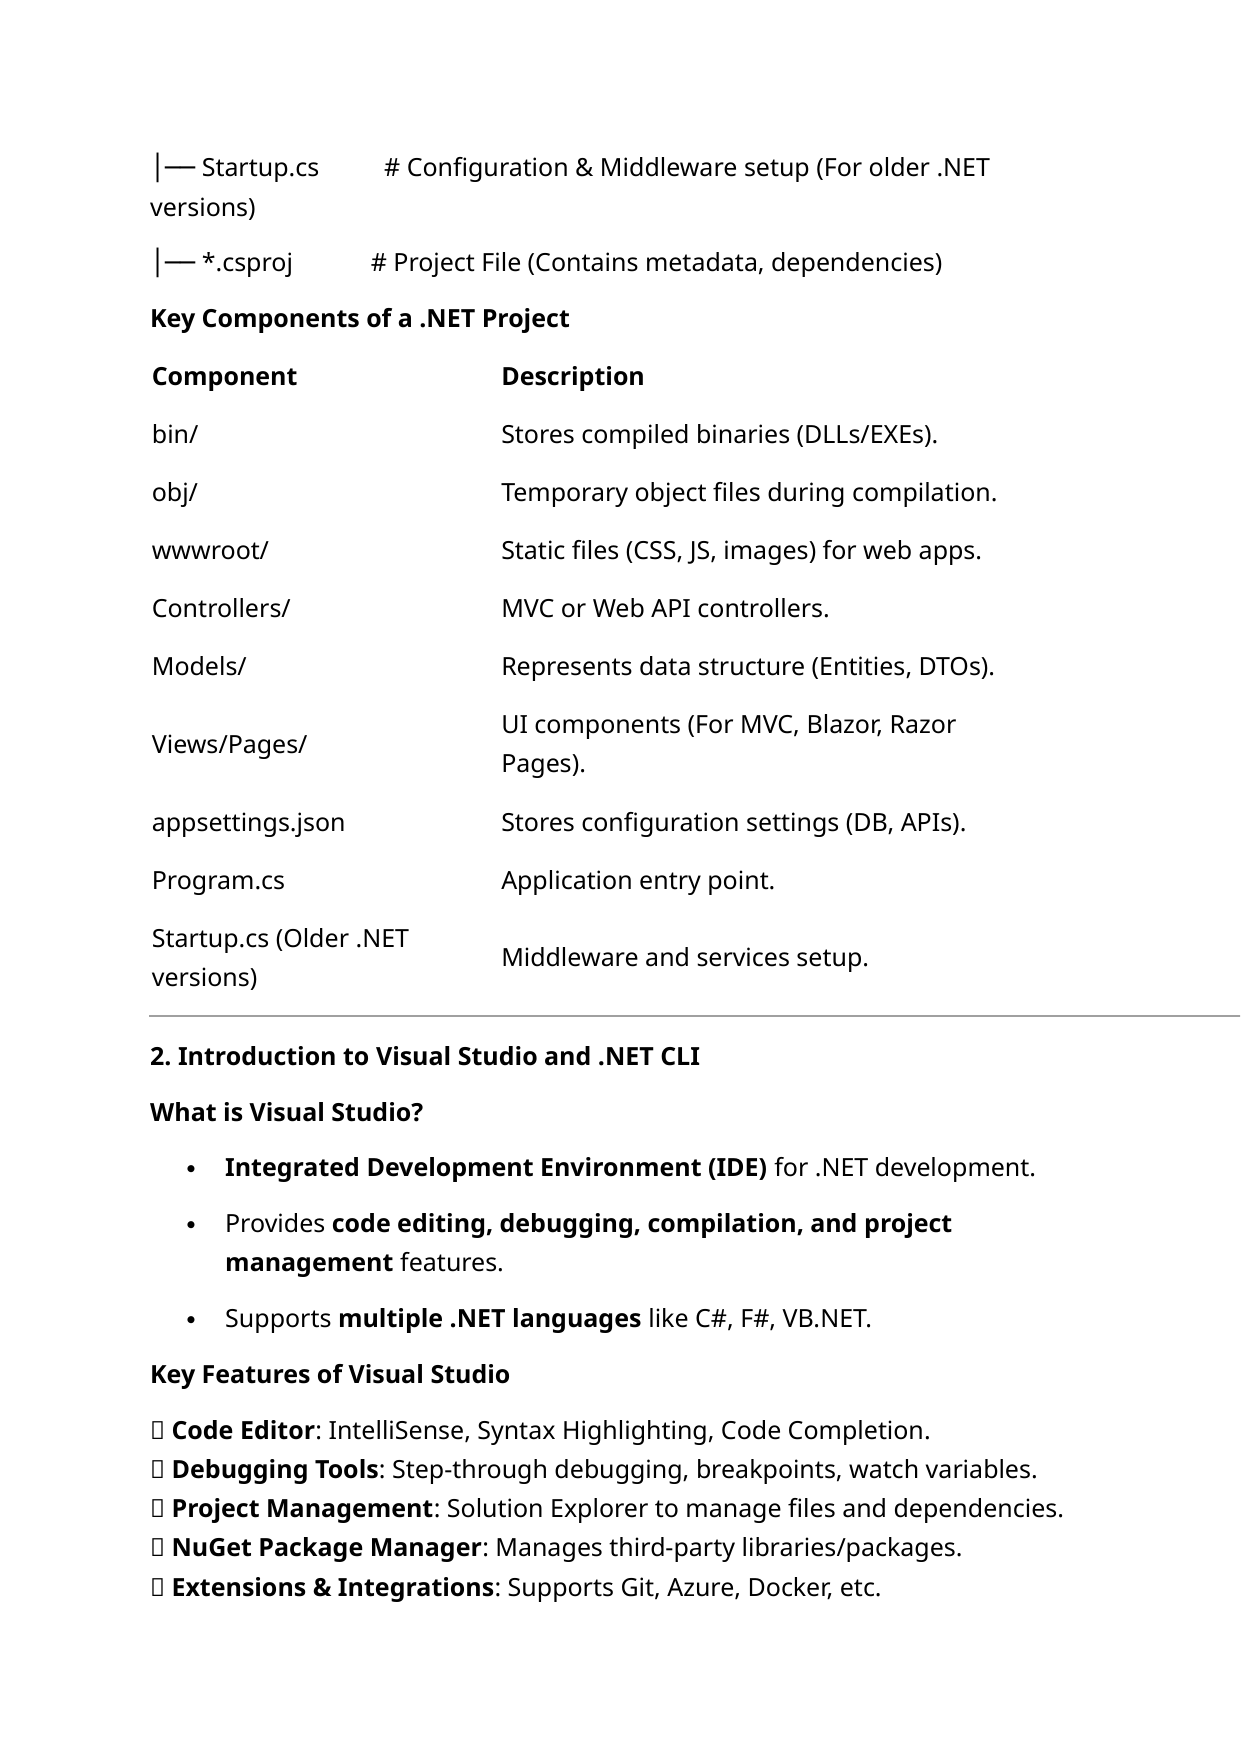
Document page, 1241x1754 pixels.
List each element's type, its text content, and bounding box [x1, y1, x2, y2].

table_header Description [500, 357, 1011, 415]
text Key Features of Visual Studio [150, 1357, 1090, 1391]
table_cell Middleware and services setup. [500, 919, 1011, 1015]
table_cell Stores compiled binaries (DLLs/EXEs). [500, 415, 1011, 473]
table_cell Views/Pages/ [150, 705, 499, 803]
table_cell Application entry point. [500, 861, 1011, 919]
table_cell Program.cs [150, 861, 499, 919]
text What is Visual Studio? [150, 1094, 1090, 1128]
text Key Components of a .NET Project [150, 301, 1090, 335]
table_cell UI components (For MVC, Blazor, Razor Pages). [500, 705, 1011, 803]
list Supports multiple .NET languages like C#, F#, VB.NET. [187, 1301, 1090, 1335]
table_cell appsettings.json [150, 803, 499, 861]
table_cell MVC or Web API controllers. [500, 589, 1011, 647]
table_cell obj/ [150, 473, 499, 531]
table_cell Startup.cs (Older .NET versions) [150, 919, 499, 1015]
table_cell Controllers/ [150, 589, 499, 647]
table_cell Models/ [150, 647, 499, 705]
table_header Component [150, 357, 499, 415]
text ✅ Code Editor: IntelliSense, Syntax Highlighting, Code Completion. ✅ Debugging Tools: Step-through debugging, breakpoints, watch variables. ✅ Project Management: Solution Explorer to manage files and dependencies. ✅ NuGet Package Manager: Manages third-party libraries/packages. ✅ Extensions & Integrations: Supports Git, Azure, Docker, etc. [150, 1412, 1090, 1603]
list Provides code editing, debugging, compilation, and project management features. [187, 1206, 1090, 1279]
table_cell Static files (CSS, JS, images) for web apps. [500, 531, 1011, 589]
text 2. Introduction to Visual Studio and .NET CLI [150, 1038, 1090, 1072]
text │── Startup.cs # Configuration & Middleware setup (For older .NET versions) [150, 150, 1090, 223]
text │── *.csproj # Project File (Contains metadata, dependencies) [150, 245, 1090, 279]
table_cell Stores configuration settings (DB, APIs). [500, 803, 1011, 861]
table_cell Temporary object files during compilation. [500, 473, 1011, 531]
table_cell Represents data structure (Entities, DTOs). [500, 647, 1011, 705]
list Integrated Development Environment (IDE) for .NET development. [187, 1150, 1090, 1184]
table_cell bin/ [150, 415, 499, 473]
table_cell wwwroot/ [150, 531, 499, 589]
